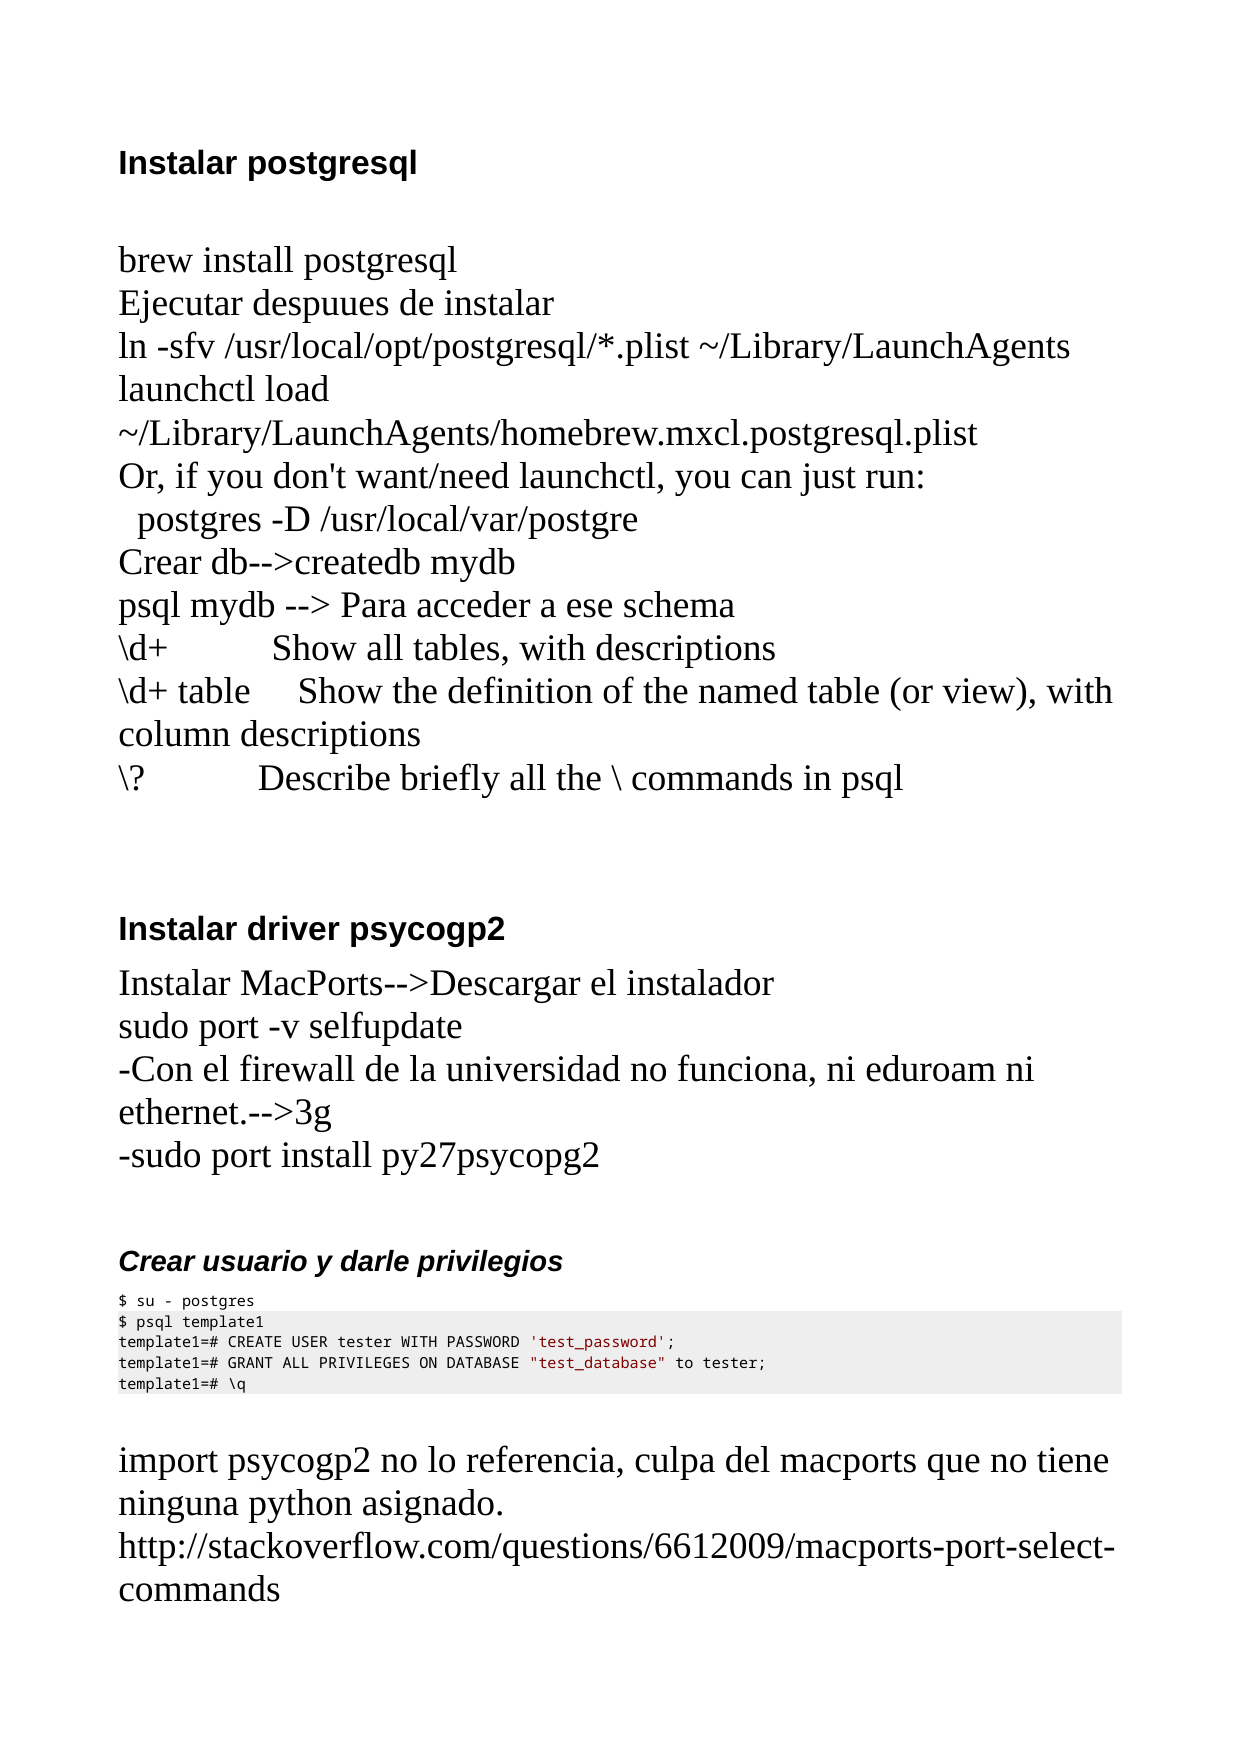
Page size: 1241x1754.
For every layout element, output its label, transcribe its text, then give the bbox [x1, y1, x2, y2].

text Crear db-->createdb mydb [118, 539, 1122, 582]
text Ejecutar despuues de instalar [118, 281, 1122, 324]
text template1=# \q [118, 1373, 1122, 1394]
text http://stackoverflow.com/questions/6612009/macports-port-select-commands [118, 1523, 1122, 1609]
text Or, if you don't want/need launchctl, you can just run: [118, 453, 1122, 496]
text $ psql template1 [118, 1311, 1122, 1332]
text \d+ table Show the definition of the named table (or view), with column descriptions [118, 669, 1122, 755]
text postgres -D /usr/local/var/postgre [118, 496, 1122, 539]
text brew install postgresql [118, 237, 1122, 281]
text \? Describe briefly all the \ commands in psql [118, 755, 1122, 798]
subtitle Instalar postgresql [118, 143, 1122, 182]
text -sudo port install py27psycopg2 [118, 1133, 1122, 1176]
text sudo port -v selfupdate [118, 1003, 1122, 1047]
text \d+ Show all tables, with descriptions [118, 626, 1122, 669]
text -Con el firewall de la universidad no funciona, ni eduroam ni ethernet.-->3g [118, 1047, 1122, 1133]
text import psycogp2 no lo referencia, culpa del macports que no tiene ninguna python asignado. [118, 1437, 1122, 1523]
subtitle Crear usuario y darle privilegios [118, 1244, 1122, 1278]
text template1=# GRANT ALL PRIVILEGES ON DATABASE "test_database" to tester; [118, 1352, 1122, 1373]
text Instalar MacPorts-->Descargar el instalador [118, 960, 1122, 1003]
text ln -sfv /usr/local/opt/postgresql/*.plist ~/Library/LaunchAgents [118, 324, 1122, 367]
text launchctl load ~/Library/LaunchAgents/homebrew.mxcl.postgresql.plist [118, 367, 1122, 453]
text psql mydb --> Para acceder a ese schema [118, 582, 1122, 626]
text template1=# CREATE USER tester WITH PASSWORD 'test_password'; [118, 1332, 1122, 1352]
subtitle Instalar driver psycogp2 [118, 909, 1122, 948]
text $ su - postgres [118, 1290, 1122, 1311]
